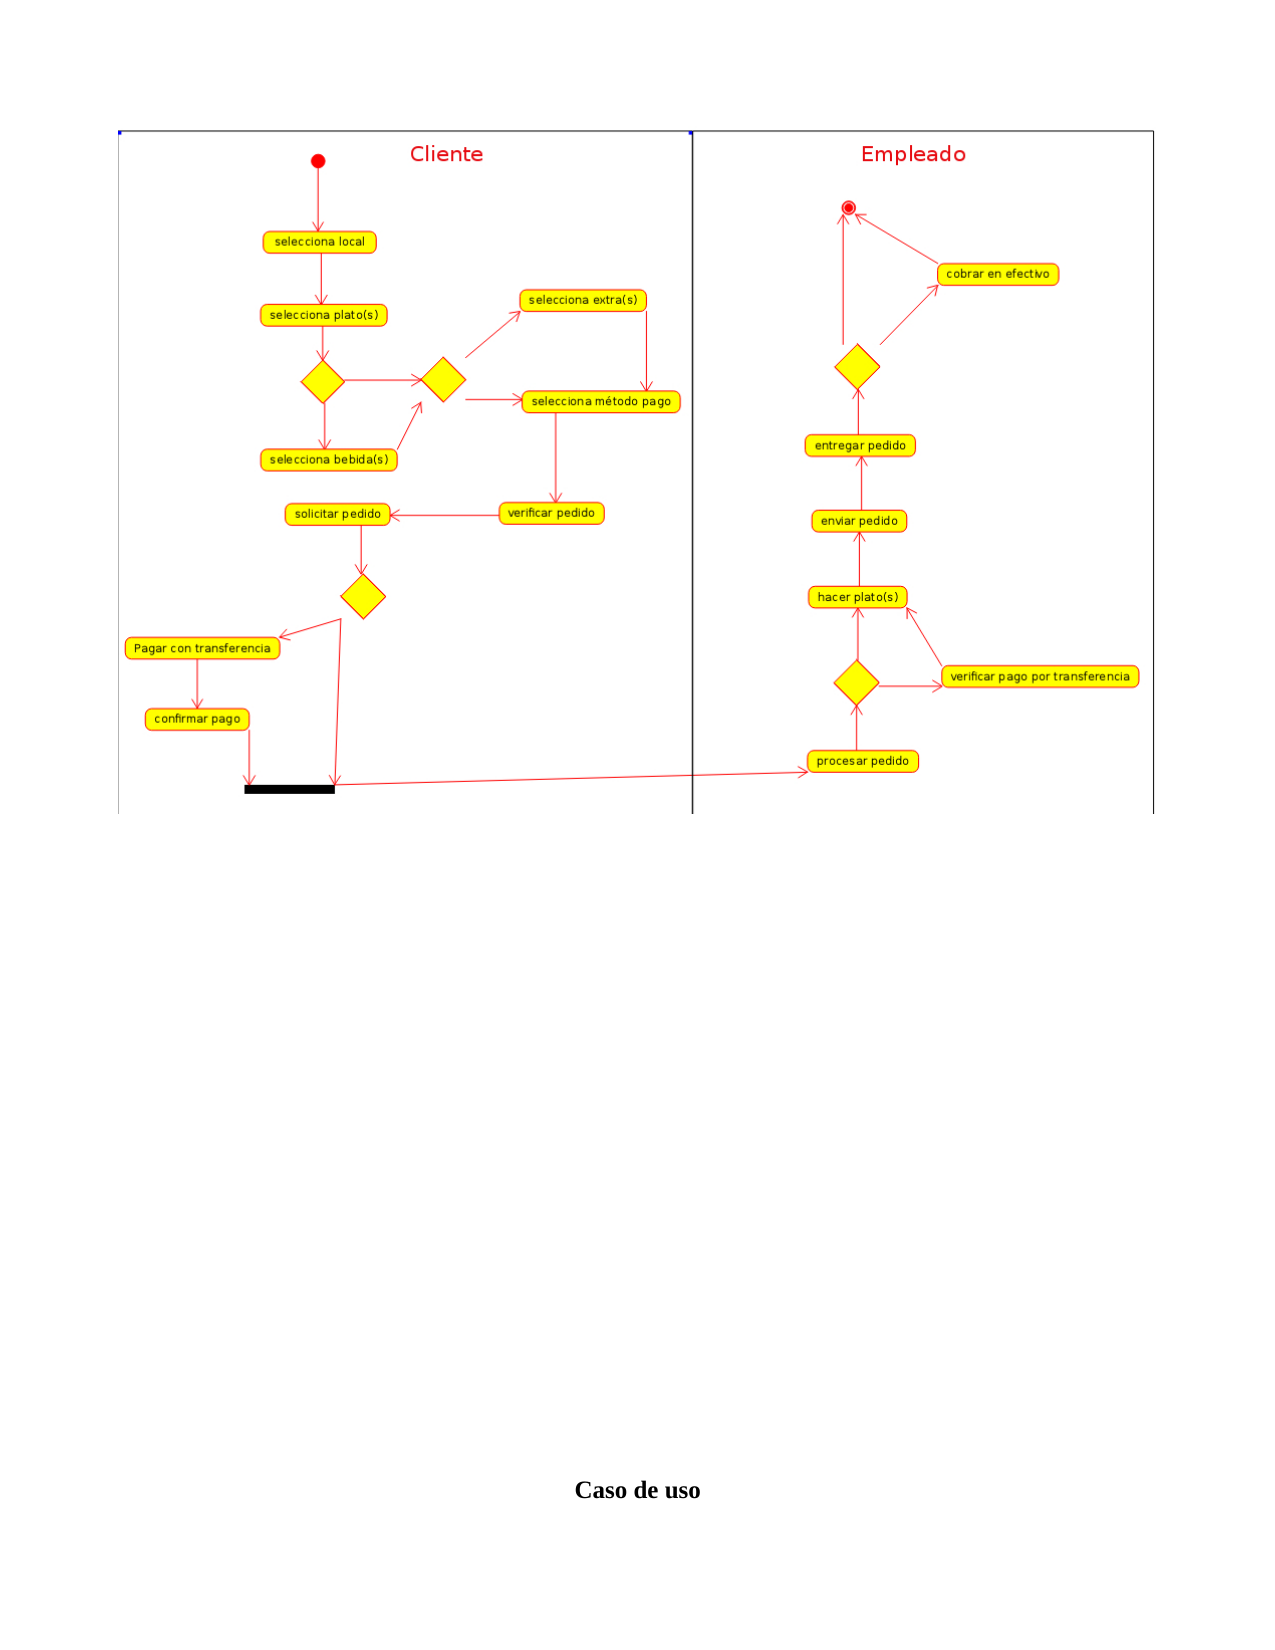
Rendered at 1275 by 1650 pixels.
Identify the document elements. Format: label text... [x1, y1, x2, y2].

text Caso de uso [118, 1475, 1157, 1503]
picture [118, 118, 1157, 814]
